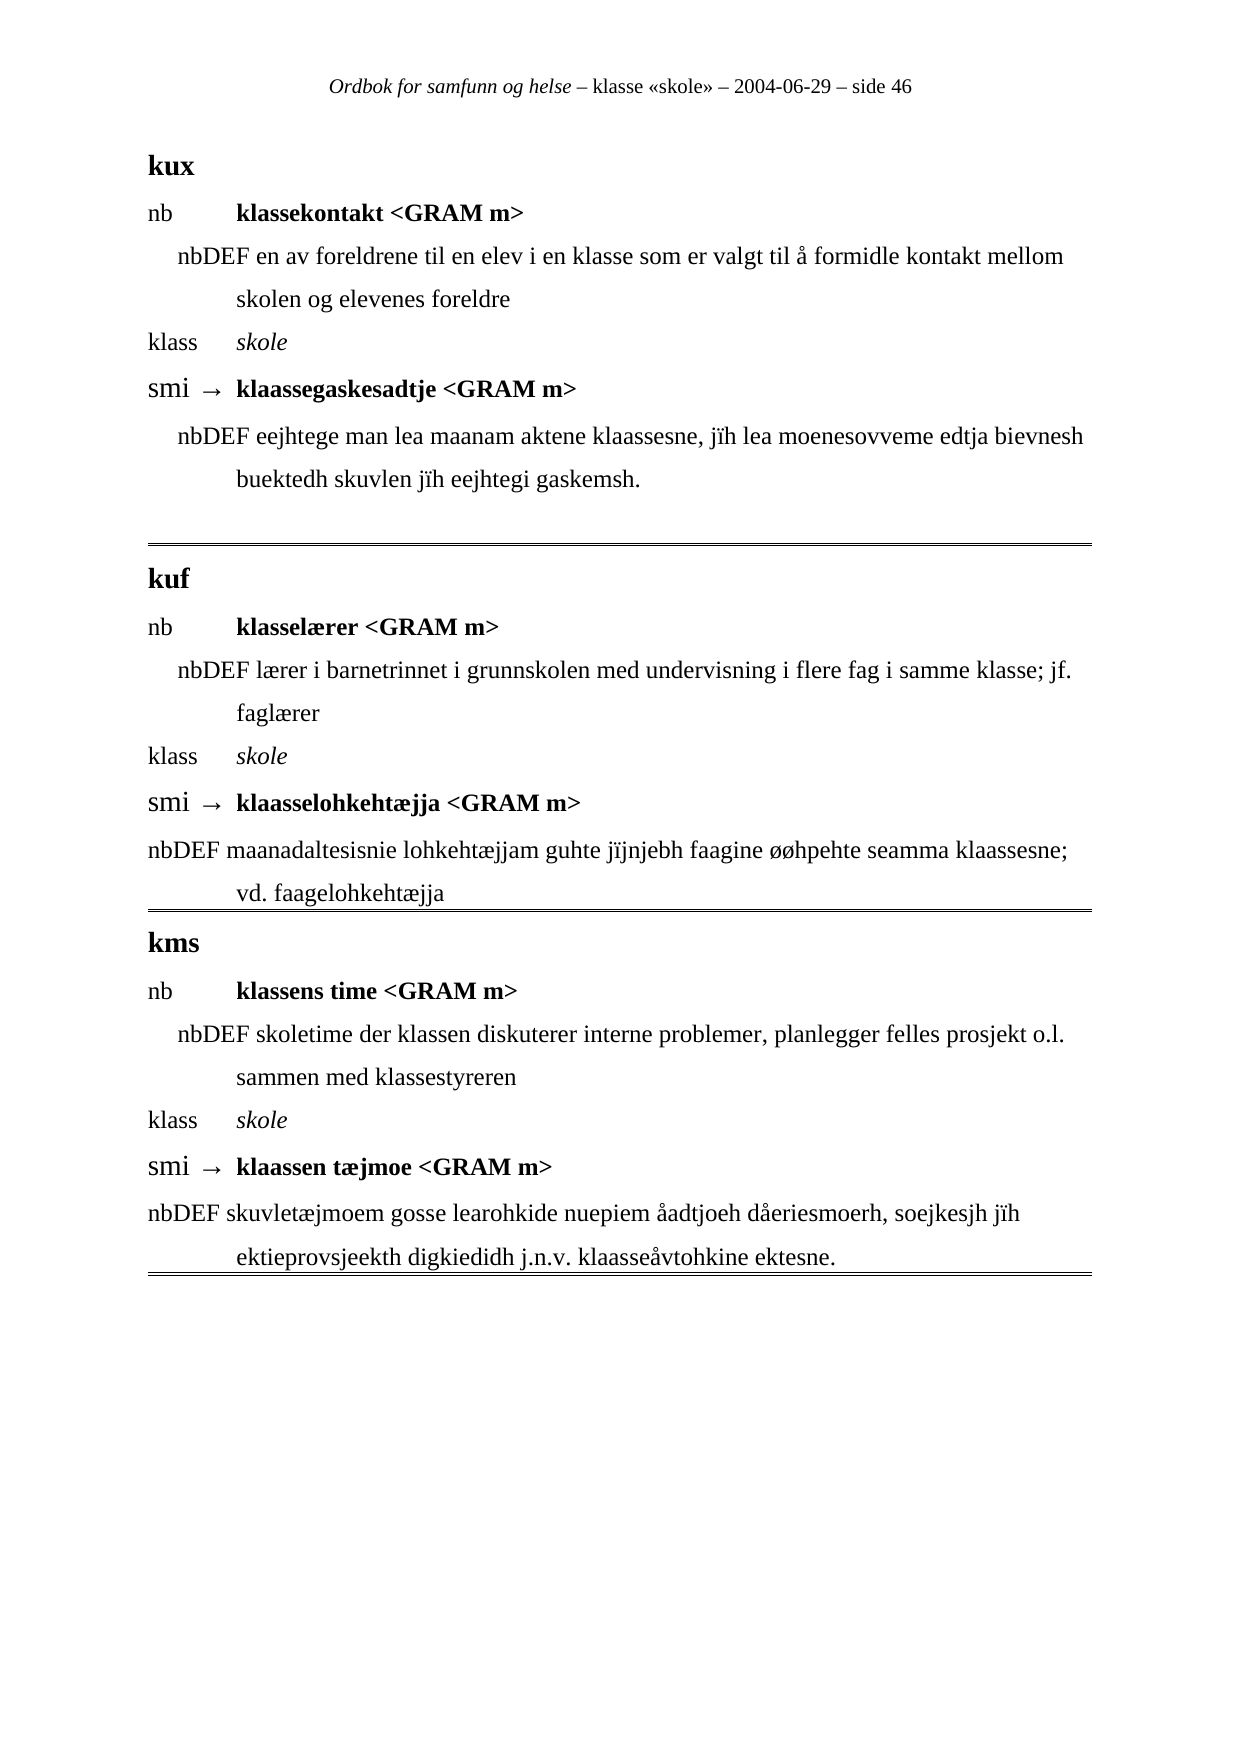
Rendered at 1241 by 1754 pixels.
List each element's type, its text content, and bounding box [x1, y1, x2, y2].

text nbDEF en av foreldrene til en elev i en klasse som er valgt til å formidle kontakt mellom skolen og elevenes foreldre [177, 241, 1092, 313]
text klass skole [148, 327, 1092, 356]
text nbDEF skoletime der klassen diskuterer interne problemer, planlegger felles prosjekt o.l. sammen med klassestyreren [177, 1019, 1092, 1091]
text nbDEF skuvletæjmoem gosse learohkide nuepiem åadtjoeh dåeriesmoerh, soejkesjh jïh ektieprovsjeekth digkiedidh j.n.v. klaasseåvtohkine ektesne. [148, 1198, 1092, 1272]
text smi → klaassegaskesadtje <GRAM m> [148, 370, 1092, 404]
text nb klassens time <GRAM m> [148, 976, 1092, 1004]
text smi → klaasselohkehtæjja <GRAM m> [148, 784, 1092, 818]
text nbDEF eejhtege man lea maanam aktene klaassesne, jïh lea moenesovveme edtja bievnesh buektedh skuvlen jïh eejhtegi gaskemsh. [177, 421, 1092, 493]
text nb klasselærer <GRAM m> [148, 612, 1092, 641]
text kms [148, 925, 1092, 959]
text klass skole [148, 1105, 1092, 1134]
text nbDEF lærer i barnetrinnet i grunnskolen med undervisning i flere fag i samme klasse; jf. faglærer [177, 655, 1092, 727]
text nb klassekontakt <GRAM m> [148, 198, 1092, 227]
text klass skole [148, 741, 1092, 770]
text kux [148, 148, 1092, 181]
text nbDEF maanadaltesisnie lohkehtæjjam guhte jïjnjebh faagine øøhpehte seamma klaassesne; vd. faagelohkehtæjja [148, 835, 1092, 909]
text kuf [148, 562, 1092, 595]
text smi → klaassen tæjmoe <GRAM m> [148, 1148, 1092, 1182]
